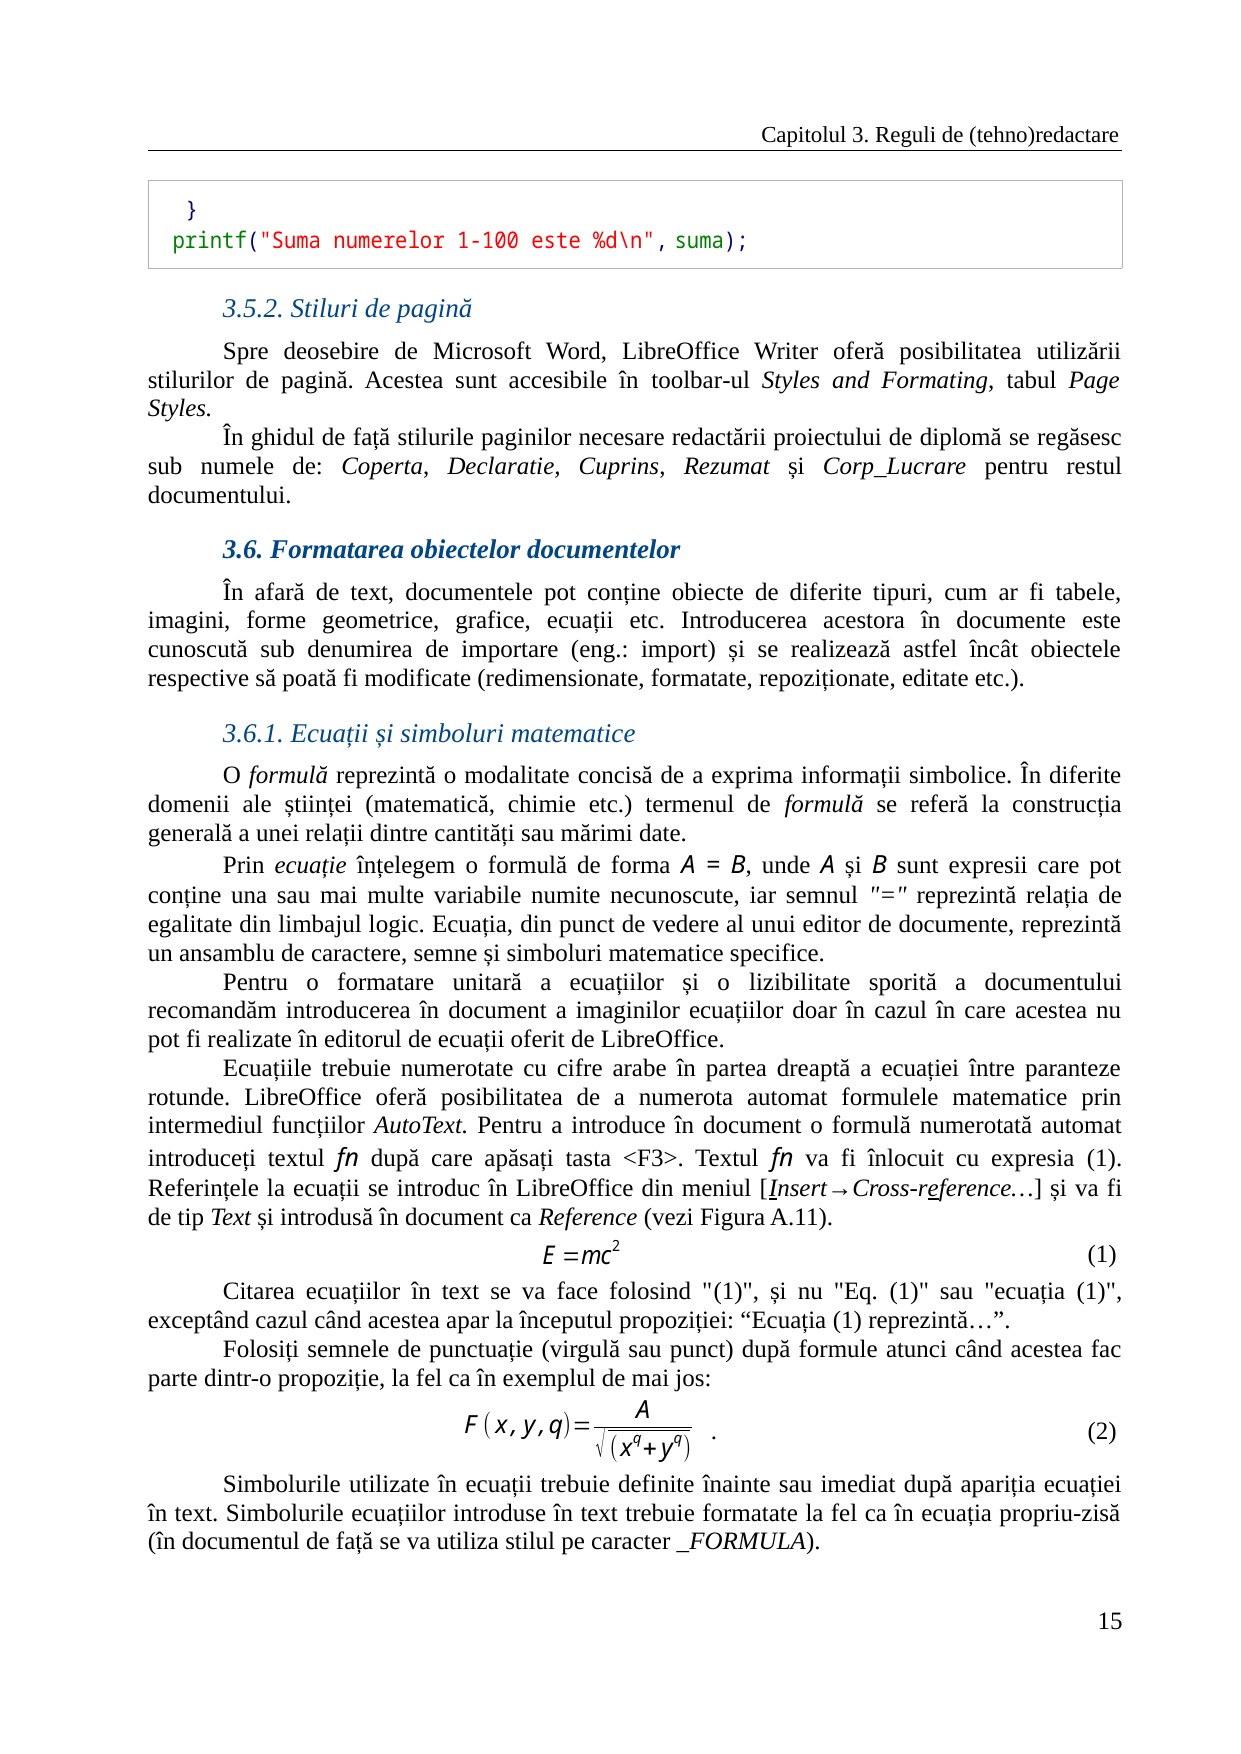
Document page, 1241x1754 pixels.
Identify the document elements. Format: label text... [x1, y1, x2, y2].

text Folosiți semnele de punctuație (virgulă sau punct) după formule atunci când acestea fac parte dintr-o propoziție, la fel ca în exemplul de mai jos: [148, 1334, 1122, 1391]
table_header [148, 1231, 1014, 1276]
table_header (1) [1014, 1231, 1122, 1276]
table_header . [148, 1391, 1014, 1469]
text Spre deosebire de Microsoft Word, LibreOffice Writer oferă posibilitatea utilizării stilurilor de pagină. Acestea sunt accesibile în toolbar‑ul Styles and Formating, tabul Page Styles. [148, 336, 1122, 422]
text O formulă reprezintă o modalitate concisă de a exprima informații simbolice. În diferite domenii ale științei (matematică, chimie etc.) termenul de formulă se referă la construcția generală a unei relații dintre cantități sau mărimi date. [148, 760, 1122, 846]
text } [149, 181, 1122, 211]
text Simbolurile utilizate în ecuații trebuie definite înainte sau imediat după apariția ecuației în text. Simbolurile ecuațiilor introduse în text trebuie formatate la fel ca în ecuația propriu-zisă (în documentul de față se va utiliza stilul pe caracter _FORMULA). [148, 1469, 1122, 1555]
table_header (2) [1014, 1391, 1122, 1469]
text În afară de text, documentele pot conține obiecte de diferite tipuri, cum ar fi tabele, imagini, forme geometrice, grafice, ecuații etc. Introducerea acestora în documente este cunoscută sub denumirea de importare (eng.: import) și se realizează astfel încât obiectele respective să poată fi modificate (redimensionate, formatate, repoziționate, editate etc.). [148, 577, 1122, 692]
text printf("Suma numerelor 1-100 este %d\n", suma); [149, 211, 1122, 268]
text Ecuațiile trebuie numerotate cu cifre arabe în partea dreaptă a ecuației între paranteze rotunde. LibreOffice oferă posibilitatea de a numerota automat formulele matematice prin intermediul funcțiilor AutoText. Pentru a introduce în document o formulă numerotată automat introduceți textul fn după care apăsați tasta <F3>. Textul fn va fi înlocuit cu expresia (1). Referințele la ecuații se introduc în LibreOffice din meniul [Insert→Cross-reference…] și va fi de tip Text și introdusă în document ca Reference (vezi Figura A.11). [148, 1053, 1122, 1231]
subtitle Stiluri de pagină [223, 292, 1122, 324]
subtitle Formatarea obiectelor documentelor [223, 533, 1122, 564]
text În ghidul de față stilurile paginilor necesare redactării proiectului de diplomă se regăsesc sub numele de: Coperta, Declaratie, Cuprins, Rezumat și Corp_Lucrare pentru restul documentului. [148, 422, 1122, 508]
subtitle Ecuații și simboluri matematice [223, 717, 1122, 748]
text Citarea ecuațiilor în text se va face folosind "(1)", și nu "Eq. (1)" sau "ecuația (1)", exceptând cazul când acestea apar la începutul propoziției: “Ecuația (1) reprezintă…”. [148, 1276, 1122, 1334]
text Prin ecuație înțelegem o formulă de forma A = B, unde A și B sunt expresii care pot conține una sau mai multe variabile numite necunoscute, iar semnul "=" reprezintă relația de egalitate din limbajul logic. Ecuația, din punct de vedere al unui editor de documente, reprezintă un ansamblu de caractere, semne și simboluri matematice specifice. [148, 846, 1122, 967]
text Pentru o formatare unitară a ecuațiilor și o lizibilitate sporită a documentului recomandăm introducerea în document a imaginilor ecuațiilor doar în cazul în care acestea nu pot fi realizate în editorul de ecuații oferit de LibreOffice. [148, 967, 1122, 1053]
